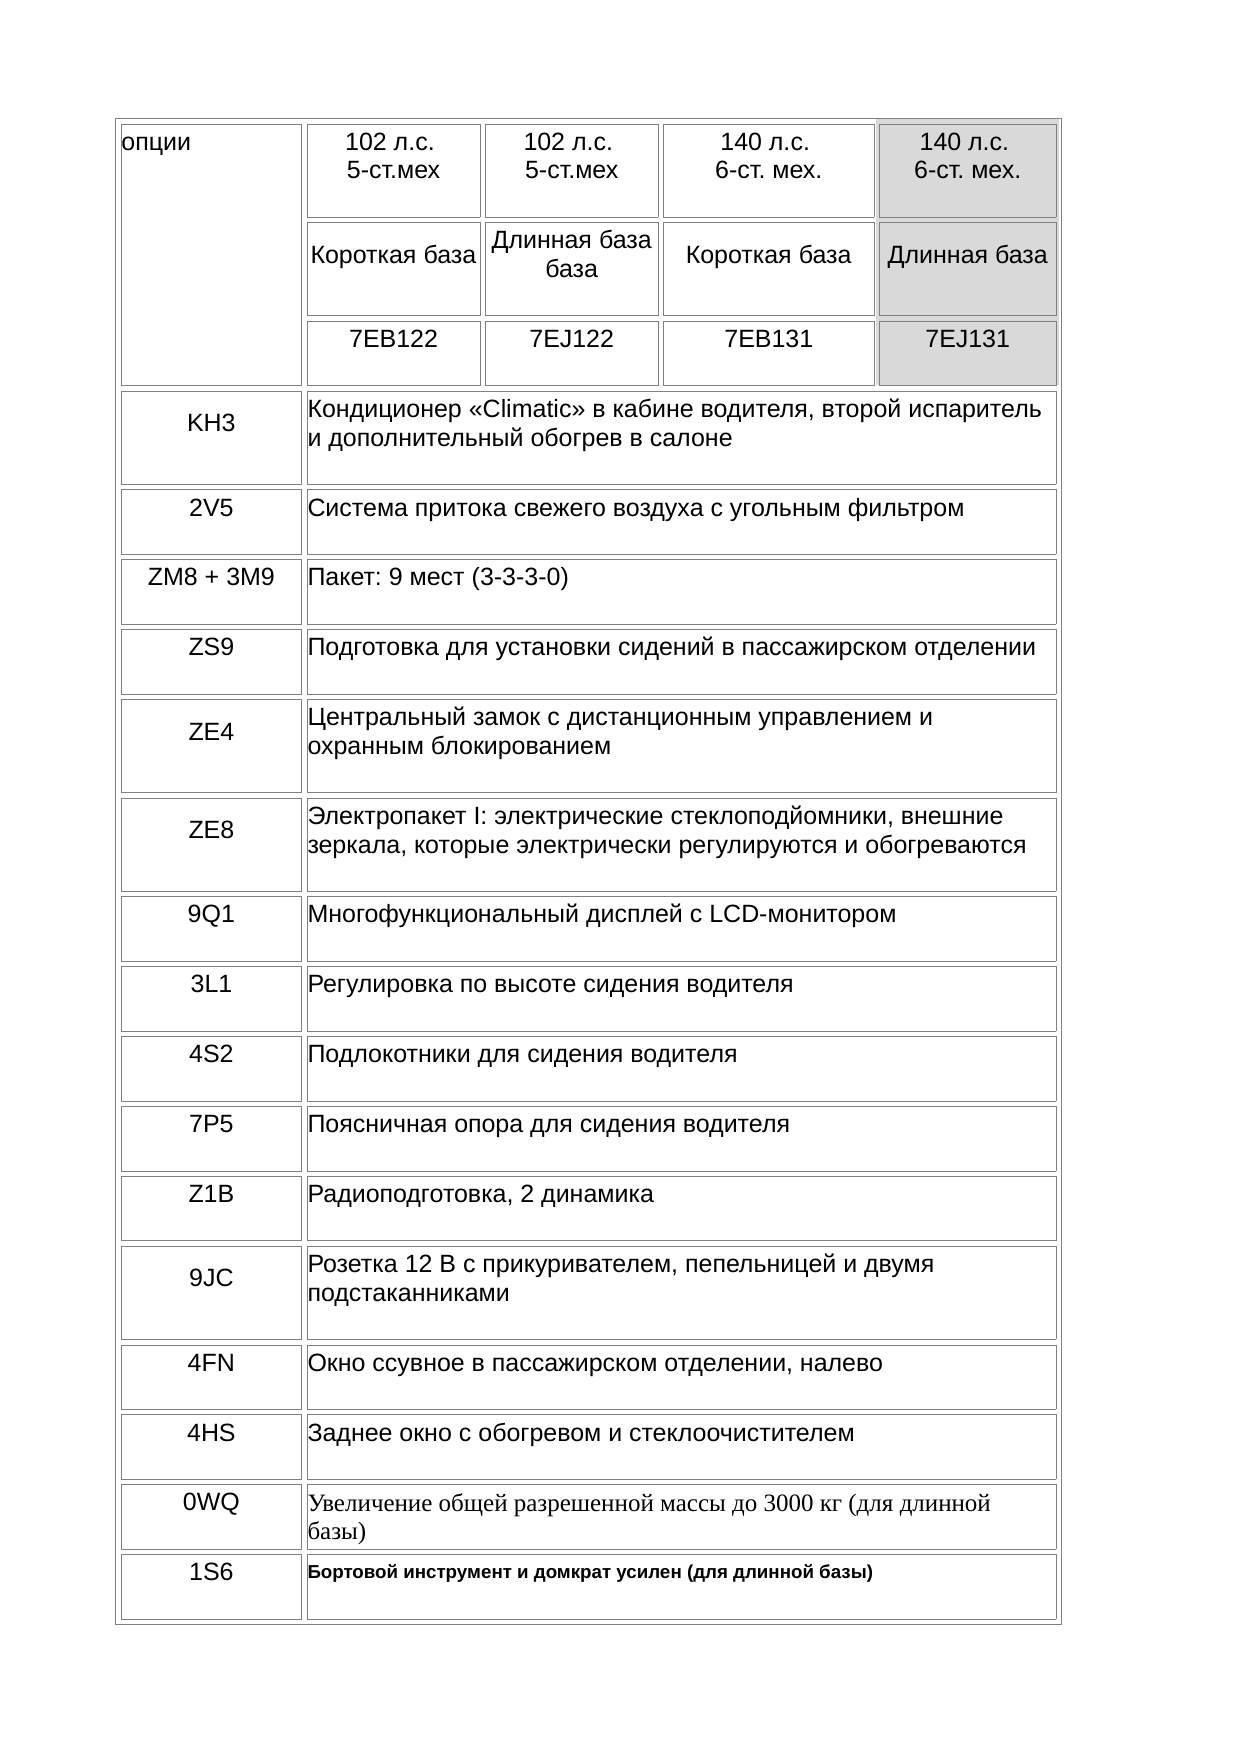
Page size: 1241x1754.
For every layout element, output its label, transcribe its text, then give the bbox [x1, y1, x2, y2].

table_cell Пакет: 9 мест (3-3-3-0) [304, 554, 1059, 624]
table_cell Бортовой инструмент и домкрат усилен (для длинной базы) [304, 1549, 1059, 1619]
table_cell 4HS [118, 1409, 304, 1479]
table_cell Увеличение общей разрешенной массы до 3000 кг (для длинной базы) [304, 1479, 1059, 1549]
table_cell Центральный замок с дистанционным управлением и охранным блокированием [304, 694, 1059, 792]
table_cell 7EB131 [661, 315, 876, 385]
table_cell 1S6 [118, 1549, 304, 1619]
table_cell 7EB122 [304, 315, 482, 385]
table_cell 7EJ122 [483, 315, 661, 385]
table_cell Многофункциональный дисплей с LCD-монитором [304, 891, 1059, 961]
table_cell 140 л.с. 6-ст. мех. [876, 119, 1059, 217]
table_cell Короткая база [661, 217, 876, 315]
table_cell 7EJ131 [876, 315, 1059, 385]
table_cell Подготовка для установки сидений в пассажирском отделении [304, 624, 1059, 694]
table_header опции [118, 119, 304, 385]
table_cell Розетка 12 В с прикуривателем, пепельницей и двумя подстаканниками [304, 1240, 1059, 1339]
table_cell Окно ссувное в пассажирском отделении, налево [304, 1339, 1059, 1409]
table_cell 140 л.с. 6-ст. мех. [661, 119, 876, 217]
table_cell 4S2 [118, 1031, 304, 1101]
table_cell Подлокотники для сидения водителя [304, 1031, 1059, 1101]
table_cell 102 л.с. 5-ст.мех [304, 119, 482, 217]
table_cell Система притока свежего воздуха с угольным фильтром [304, 484, 1059, 554]
table_cell Длинная база [876, 217, 1059, 315]
table_cell ZS9 [118, 624, 304, 694]
table_cell 4FN [118, 1339, 304, 1409]
table_cell 0WQ [118, 1479, 304, 1549]
table_cell ZE8 [118, 792, 304, 891]
table_cell Радиоподготовка, 2 динамика [304, 1171, 1059, 1240]
table_cell 3L1 [118, 961, 304, 1031]
table_cell Регулировка по высоте сидения водителя [304, 961, 1059, 1031]
table_cell Кондиционер «Climatic» в кабине водителя, второй испаритель и дополнительный обогрев в салоне [304, 385, 1059, 484]
table_cell Электропакет І: электрические стеклоподйомники, внешние зеркала, которые электрически регулируются и обогреваются [304, 792, 1059, 891]
table_cell Длинная база база [483, 217, 661, 315]
table_cell ZM8 + 3M9 [118, 554, 304, 624]
table_cell Поясничная опора для сидения водителя [304, 1101, 1059, 1171]
table_cell 7P5 [118, 1101, 304, 1171]
table_cell ZE4 [118, 694, 304, 792]
table_cell KH3 [118, 385, 304, 484]
table_cell Заднее окно с обогревом и стеклоочистителем [304, 1409, 1059, 1479]
table_cell 9JC [118, 1240, 304, 1339]
table_cell Короткая база [304, 217, 482, 315]
table_cell 9Q1 [118, 891, 304, 961]
table_cell Z1B [118, 1171, 304, 1240]
table_cell 2V5 [118, 484, 304, 554]
table_cell 102 л.с. 5-ст.мех [483, 119, 661, 217]
